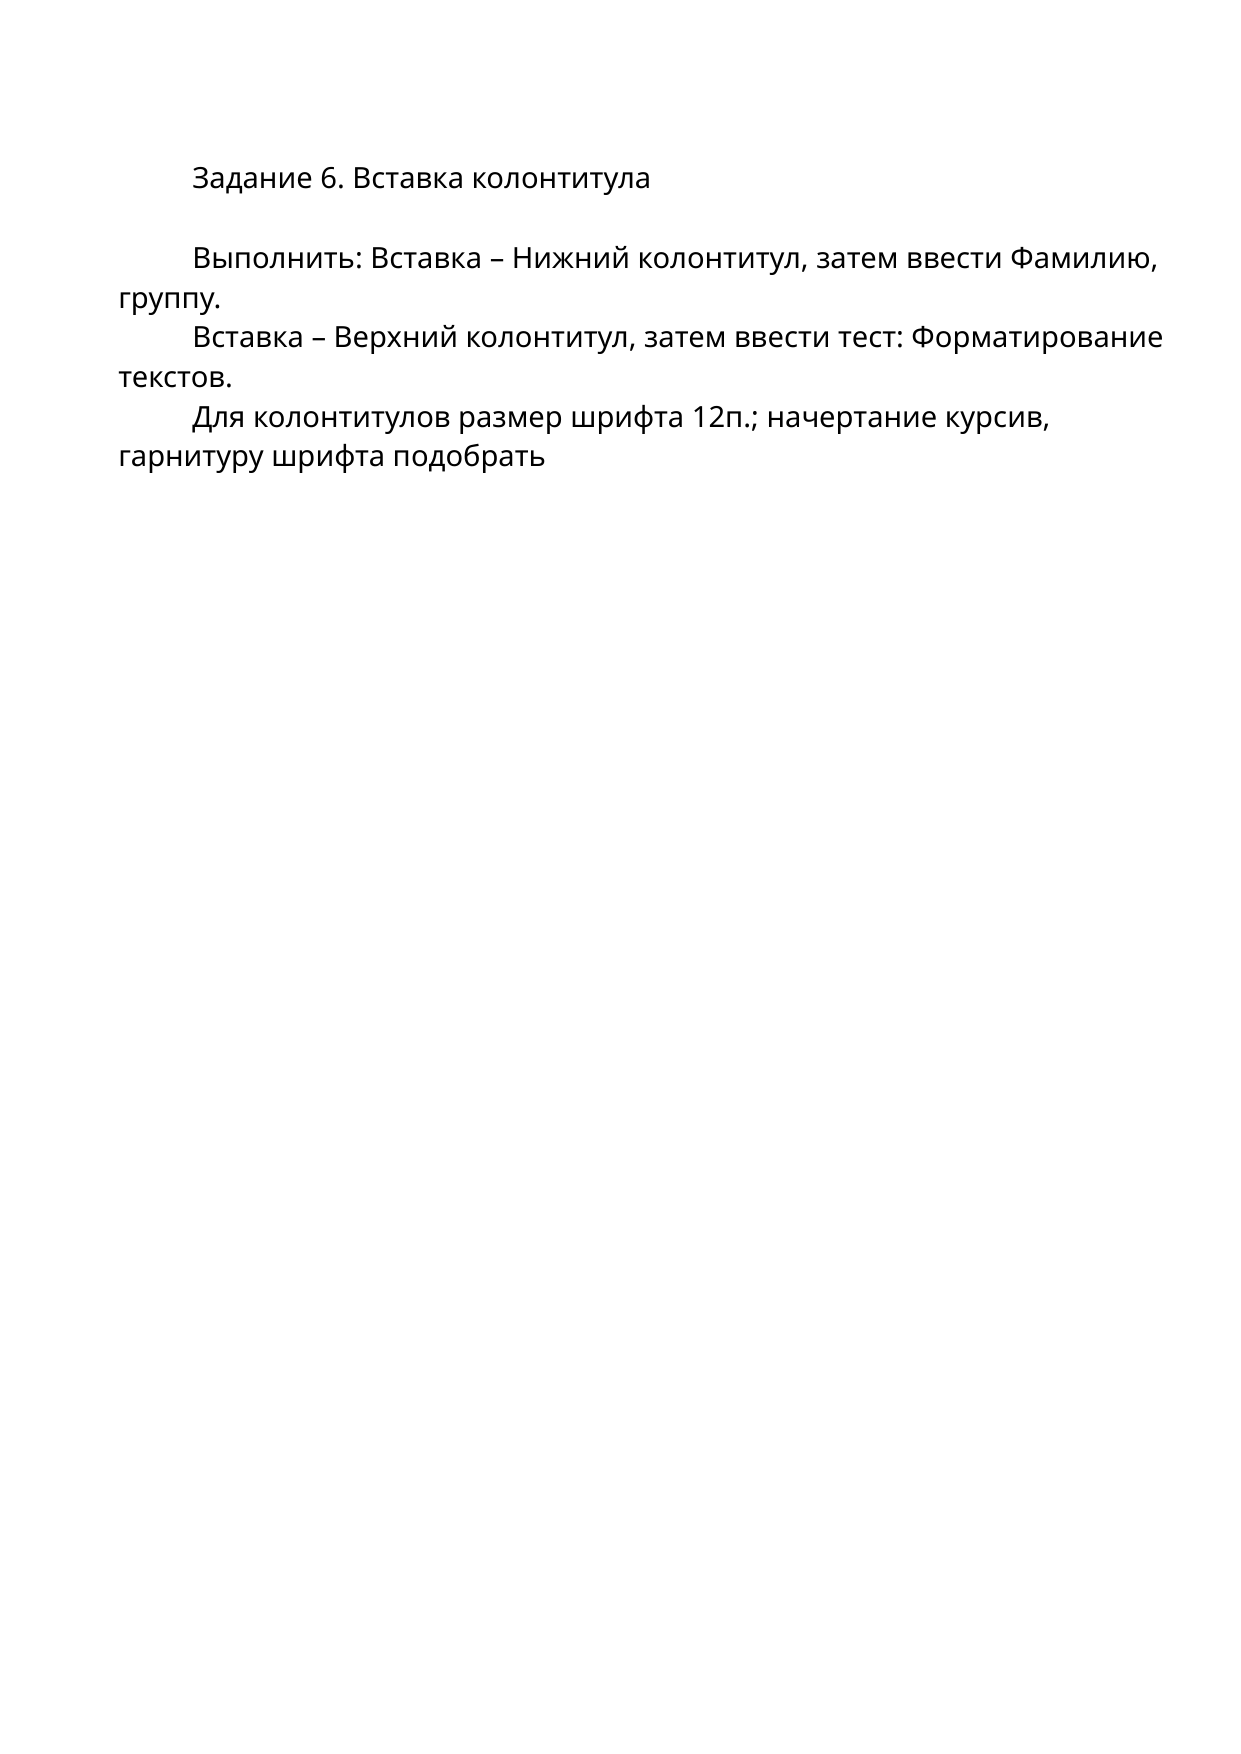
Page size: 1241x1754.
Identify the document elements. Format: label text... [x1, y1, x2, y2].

text Для колонтитулов размер шрифта 12п.; начертание курсив, гарнитуру шрифта подобрать [118, 396, 1181, 475]
text Вставка – Верхний колонтитул, затем ввести тест: Форматирование текстов. [118, 317, 1181, 396]
text Задание 6. Вставка колонтитула [118, 158, 1181, 197]
text Выполнить: Вставка – Нижний колонтитул, затем ввести Фамилию, группу. [118, 237, 1181, 317]
